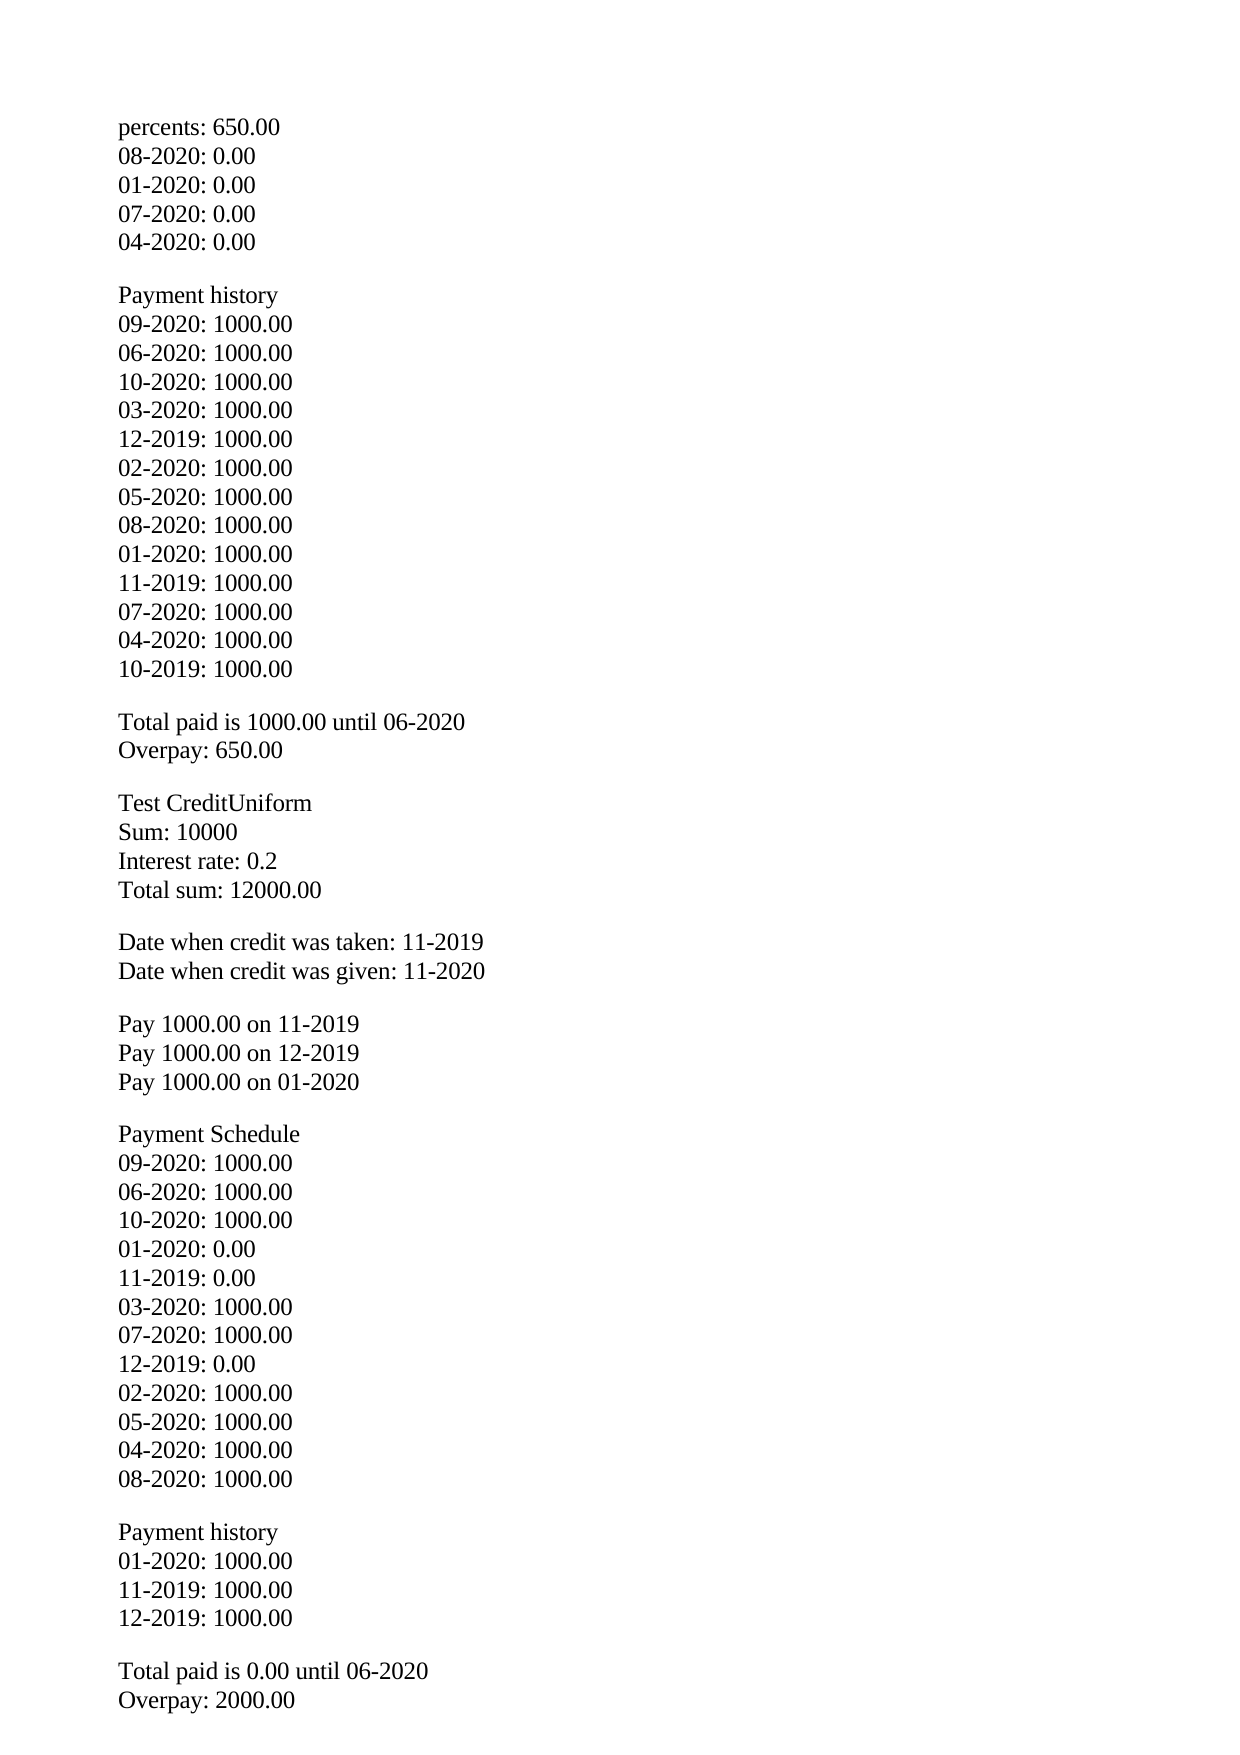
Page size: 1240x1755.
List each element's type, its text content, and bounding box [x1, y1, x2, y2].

text Pay 1000.00 on 01-2020 [118, 1067, 1133, 1095]
text Payment history [118, 1517, 1133, 1546]
text 07-2020: 1000.00 [118, 597, 1133, 625]
text Test CreditUniform [118, 788, 1133, 817]
text 05-2020: 1000.00 [118, 1407, 1133, 1436]
text 06-2020: 1000.00 [118, 1177, 1133, 1206]
text 12-2019: 1000.00 [118, 424, 1133, 453]
text 04-2020: 1000.00 [118, 1436, 1133, 1464]
text Sum: 10000 [118, 817, 1133, 846]
text 07-2020: 1000.00 [118, 1321, 1133, 1349]
text 08-2020: 0.00 [118, 141, 1133, 170]
text Overpay: 2000.00 [118, 1685, 1133, 1714]
text 12-2019: 1000.00 [118, 1603, 1133, 1632]
text 11-2019: 1000.00 [118, 568, 1133, 597]
text Total sum: 12000.00 [118, 875, 1133, 903]
text 12-2019: 0.00 [118, 1349, 1133, 1378]
text 02-2020: 1000.00 [118, 453, 1133, 482]
text 11-2019: 0.00 [118, 1263, 1133, 1292]
text 11-2019: 1000.00 [118, 1575, 1133, 1603]
text 08-2020: 1000.00 [118, 1464, 1133, 1493]
text 07-2020: 0.00 [118, 199, 1133, 227]
text Interest rate: 0.2 [118, 846, 1133, 875]
text 04-2020: 0.00 [118, 227, 1133, 256]
text Payment history [118, 280, 1133, 309]
text Pay 1000.00 on 12-2019 [118, 1038, 1133, 1067]
text 06-2020: 1000.00 [118, 338, 1133, 367]
text 01-2020: 0.00 [118, 1234, 1133, 1263]
text Payment Schedule [118, 1119, 1133, 1148]
text 09-2020: 1000.00 [118, 1148, 1133, 1177]
text percents: 650.00 [118, 112, 1133, 141]
text 10-2020: 1000.00 [118, 1206, 1133, 1234]
text 01-2020: 0.00 [118, 170, 1133, 199]
text Date when credit was given: 11-2020 [118, 956, 1133, 985]
text 09-2020: 1000.00 [118, 309, 1133, 338]
text 10-2019: 1000.00 [118, 654, 1133, 683]
text Pay 1000.00 on 11-2019 [118, 1009, 1133, 1038]
text 05-2020: 1000.00 [118, 482, 1133, 510]
text 01-2020: 1000.00 [118, 1546, 1133, 1575]
text Date when credit was taken: 11-2019 [118, 927, 1133, 956]
text 01-2020: 1000.00 [118, 539, 1133, 568]
text 03-2020: 1000.00 [118, 395, 1133, 424]
text Total paid is 0.00 until 06-2020 [118, 1656, 1133, 1685]
text 10-2020: 1000.00 [118, 367, 1133, 395]
text Total paid is 1000.00 until 06-2020 [118, 707, 1133, 736]
text Overpay: 650.00 [118, 736, 1133, 764]
text 02-2020: 1000.00 [118, 1378, 1133, 1407]
text 04-2020: 1000.00 [118, 625, 1133, 654]
text 08-2020: 1000.00 [118, 510, 1133, 539]
text 03-2020: 1000.00 [118, 1292, 1133, 1321]
